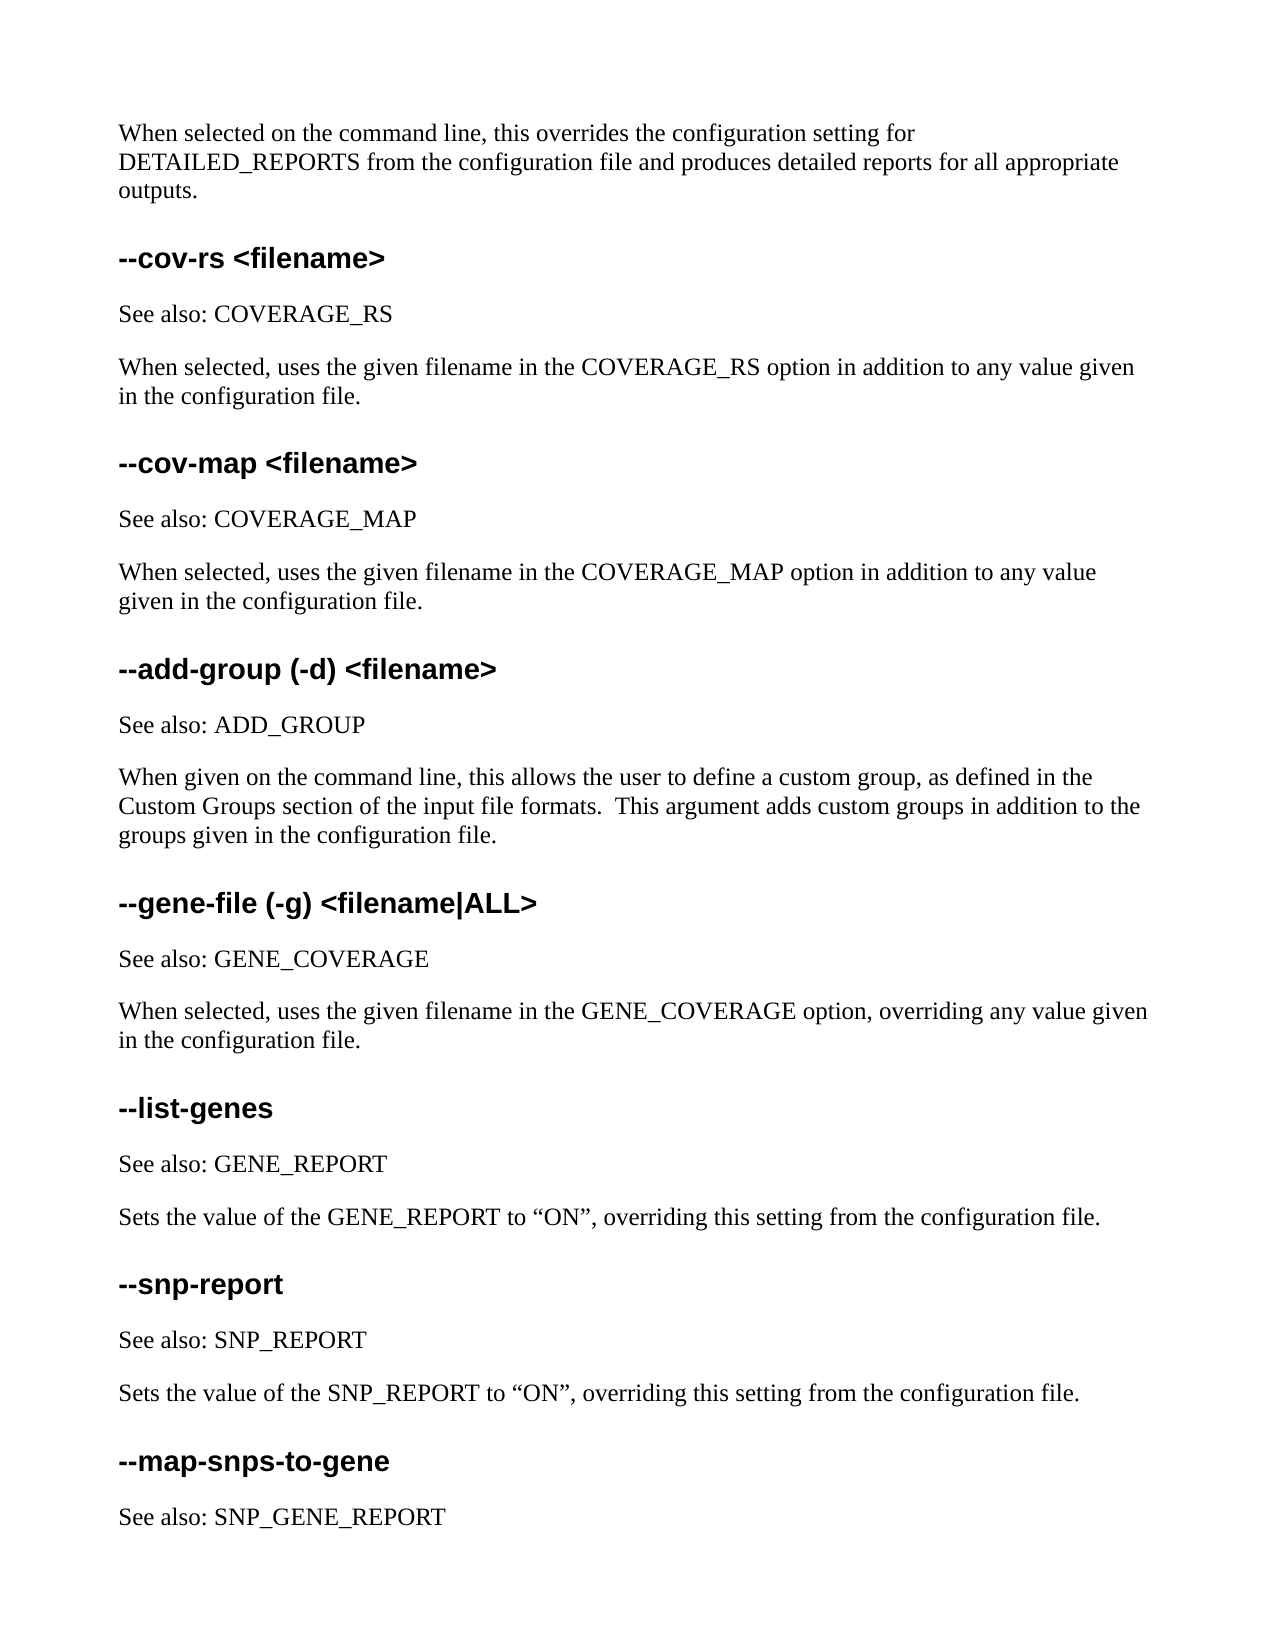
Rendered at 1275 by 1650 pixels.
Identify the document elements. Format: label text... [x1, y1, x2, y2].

text When given on the command line, this allows the user to define a custom group, as defined in the Custom Groups section of the input file formats. This argument adds custom groups in addition to the groups given in the configuration file. [118, 762, 1157, 849]
text When selected on the command line, this overrides the configuration setting for DETAILED_REPORTS from the configuration file and produces detailed reports for all appropriate outputs. [118, 118, 1157, 204]
text See also: GENE_COVERAGE [118, 944, 1157, 972]
subtitle --add-group (-d) <filename> [118, 652, 1157, 685]
subtitle --cov-rs <filename> [118, 241, 1157, 275]
text Sets the value of the SNP_REPORT to “ON”, overriding this setting from the configuration file. [118, 1378, 1157, 1407]
text See also: COVERAGE_MAP [118, 504, 1157, 533]
subtitle --list-genes [118, 1091, 1157, 1124]
text See also: COVERAGE_RS [118, 299, 1157, 328]
subtitle --snp-report [118, 1267, 1157, 1301]
subtitle --cov-map <filename> [118, 447, 1157, 480]
subtitle --gene-file (-g) <filename|ALL> [118, 886, 1157, 919]
text Sets the value of the GENE_REPORT to “ON”, overriding this setting from the configuration file. [118, 1202, 1157, 1230]
text When selected, uses the given filename in the COVERAGE_MAP option in addition to any value given in the configuration file. [118, 557, 1157, 615]
text When selected, uses the given filename in the COVERAGE_RS option in addition to any value given in the configuration file. [118, 352, 1157, 409]
text See also: ADD_GROUP [118, 710, 1157, 738]
text See also: SNP_GENE_REPORT [118, 1502, 1157, 1531]
subtitle --map-snps-to-gene [118, 1444, 1157, 1477]
text See also: SNP_REPORT [118, 1325, 1157, 1354]
text See also: GENE_REPORT [118, 1149, 1157, 1178]
text When selected, uses the given filename in the GENE_COVERAGE option, overriding any value given in the configuration file. [118, 996, 1157, 1054]
